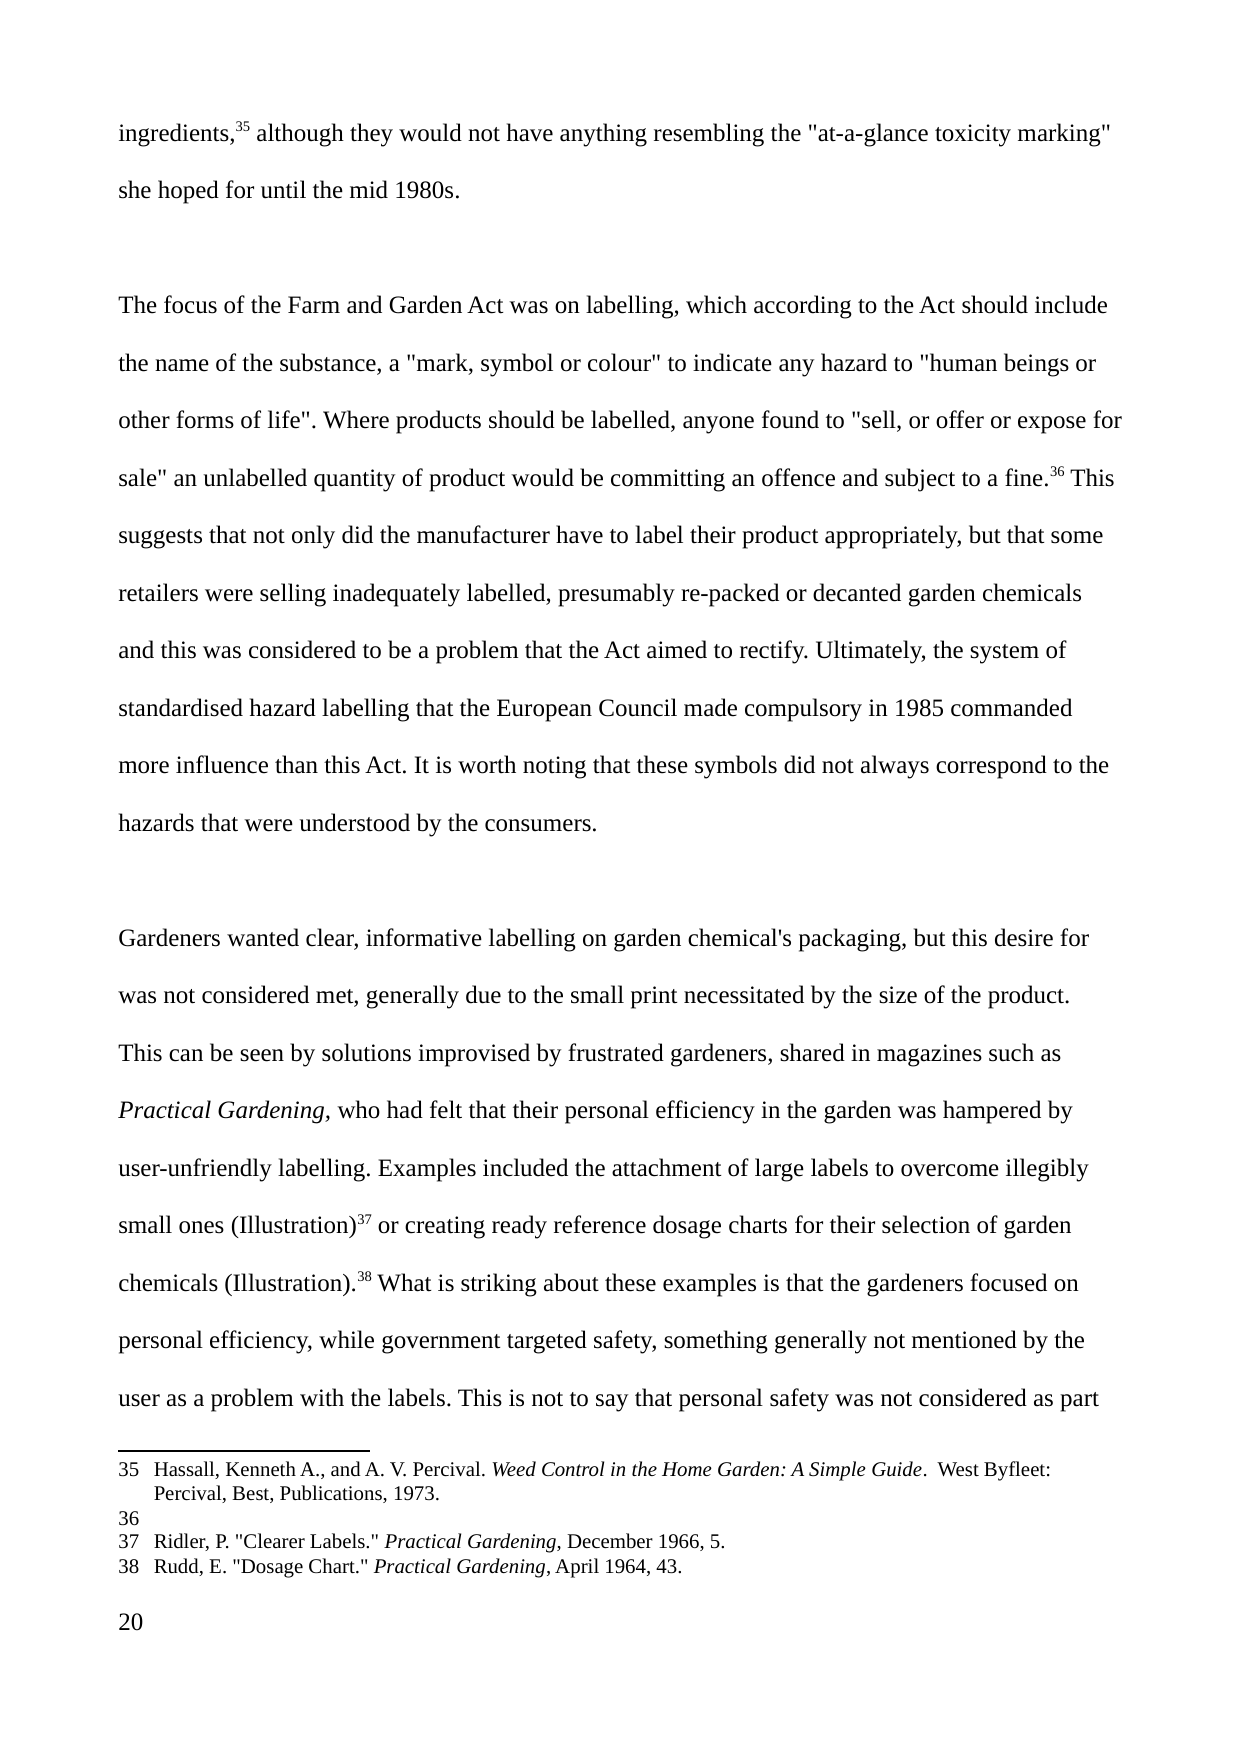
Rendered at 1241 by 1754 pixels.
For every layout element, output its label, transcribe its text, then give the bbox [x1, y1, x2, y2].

text The focus of the Farm and Garden Act was on labelling, which according to the Act should include the name of the substance, a "mark, symbol or colour" to indicate any hazard to "human beings or other forms of life". Where products should be labelled, anyone found to "sell, or offer or expose for sale" an unlabelled quantity of product would be committing an offence and subject to a fine. This suggests that not only did the manufacturer have to label their product appropriately, but that some retailers were selling inadequately labelled, presumably re-packed or decanted garden chemicals and this was considered to be a problem that the Act aimed to rectify. Ultimately, the system of standardised hazard labelling that the European Council made compulsory in 1985 commanded more influence than this Act. It is worth noting that these symbols did not always correspond to the hazards that were understood by the consumers. [118, 291, 1122, 837]
text ingredients, although they would not have anything resembling the "at-a-glance toxicity marking" she hoped for until the mid 1980s. [118, 118, 1122, 204]
text Rudd, E. "Dosage Chart." Practical Gardening, April 1964, 43. [118, 1553, 1122, 1578]
text Hassall, Kenneth A., and A. V. Percival. Weed Control in the Home Garden: A Simple Guide. West Byfleet: Percival, Best, Publications, 1973. [118, 1457, 1122, 1505]
text Ridler, P. "Clearer Labels." Practical Gardening, December 1966, 5. [118, 1529, 1122, 1553]
text Gardeners wanted clear, informative labelling on garden chemical's packaging, but this desire for was not considered met, generally due to the small print necessitated by the size of the product. This can be seen by solutions improvised by frustrated gardeners, shared in magazines such as Practical Gardening, who had felt that their personal efficiency in the garden was hampered by user-unfriendly labelling. Examples included the attachment of large labels to overcome illegibly small ones (Illustration) or creating ready reference dosage charts for their selection of garden chemicals (Illustration). What is striking about these examples is that the gardeners focused on personal efficiency, while government targeted safety, something generally not mentioned by the user as a problem with the labels. This is not to say that personal safety was not considered as part [118, 923, 1122, 1412]
